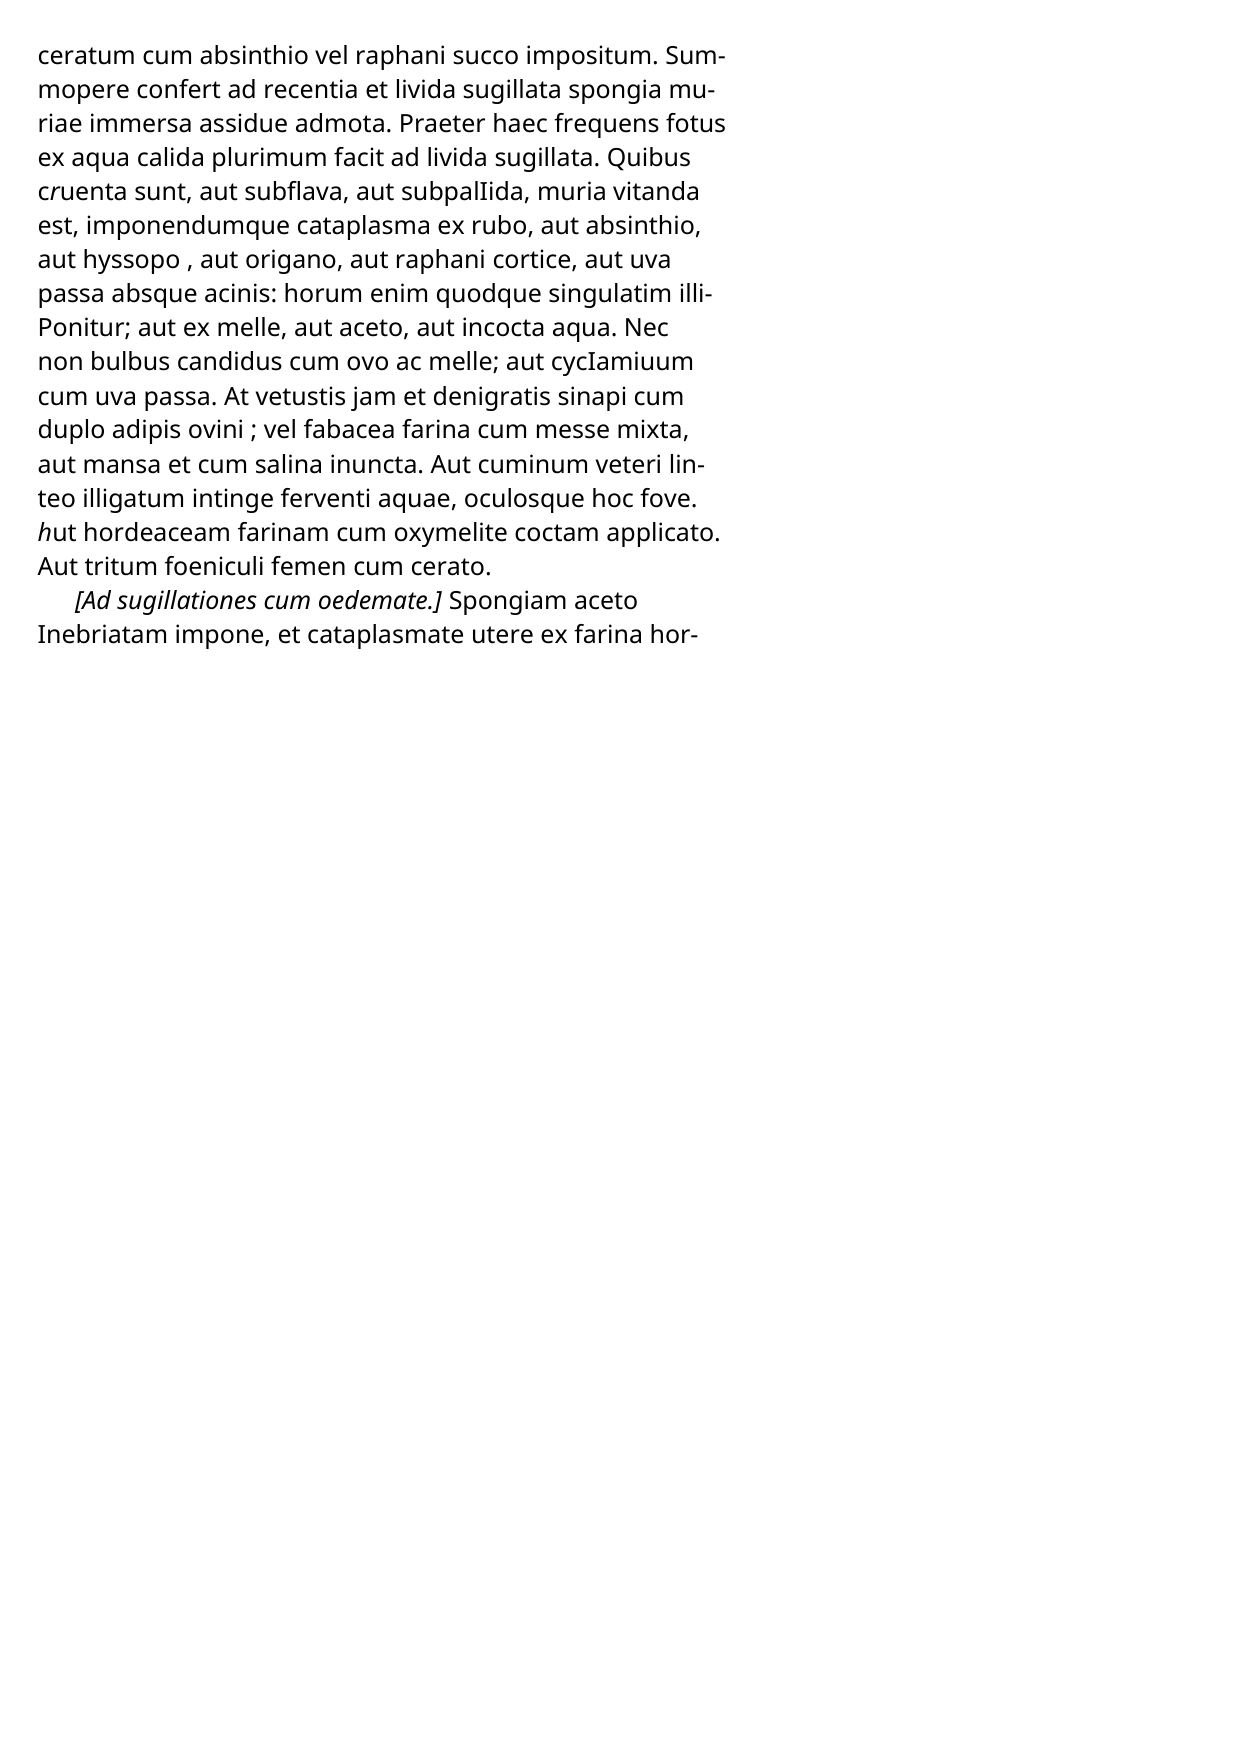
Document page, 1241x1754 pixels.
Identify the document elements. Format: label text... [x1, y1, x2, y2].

text ceratum cum absinthio vel raphani succo impositum. Sum- mopere confert ad recentia et livida sugillata spongia mu- riae immersa assidue admota. Praeter haec frequens fotus ex aqua calida plurimum facit ad livida sugillata. Quibus cruenta sunt, aut subflava, aut subpalIida, muria vitanda est, imponendumque cataplasma ex rubo, aut absinthio, aut hyssopo , aut origano, aut raphani cortice, aut uva passa absque acinis: horum enim quodque singulatim illi- Ponitur; aut ex melle, aut aceto, aut incocta aqua. Nec non bulbus candidus cum ovo ac melle; aut cycIamiuum cum uva passa. At vetustis jam et denigratis sinapi cum duplo adipis ovini ; vel fabacea farina cum messe mixta, aut mansa et cum salina inuncta. Aut cuminum veteri lin- teo illigatum intinge ferventi aquae, oculosque hoc fove. hut hordeaceam farinam cum oxymelite coctam applicato. Aut tritum foeniculi femen cum cerato. [37, 37, 1203, 582]
text [Ad sugillationes cum oedemate.] Spongiam aceto Inebriatam impone, et cataplasmate utere ex farina hor- [37, 582, 1203, 651]
